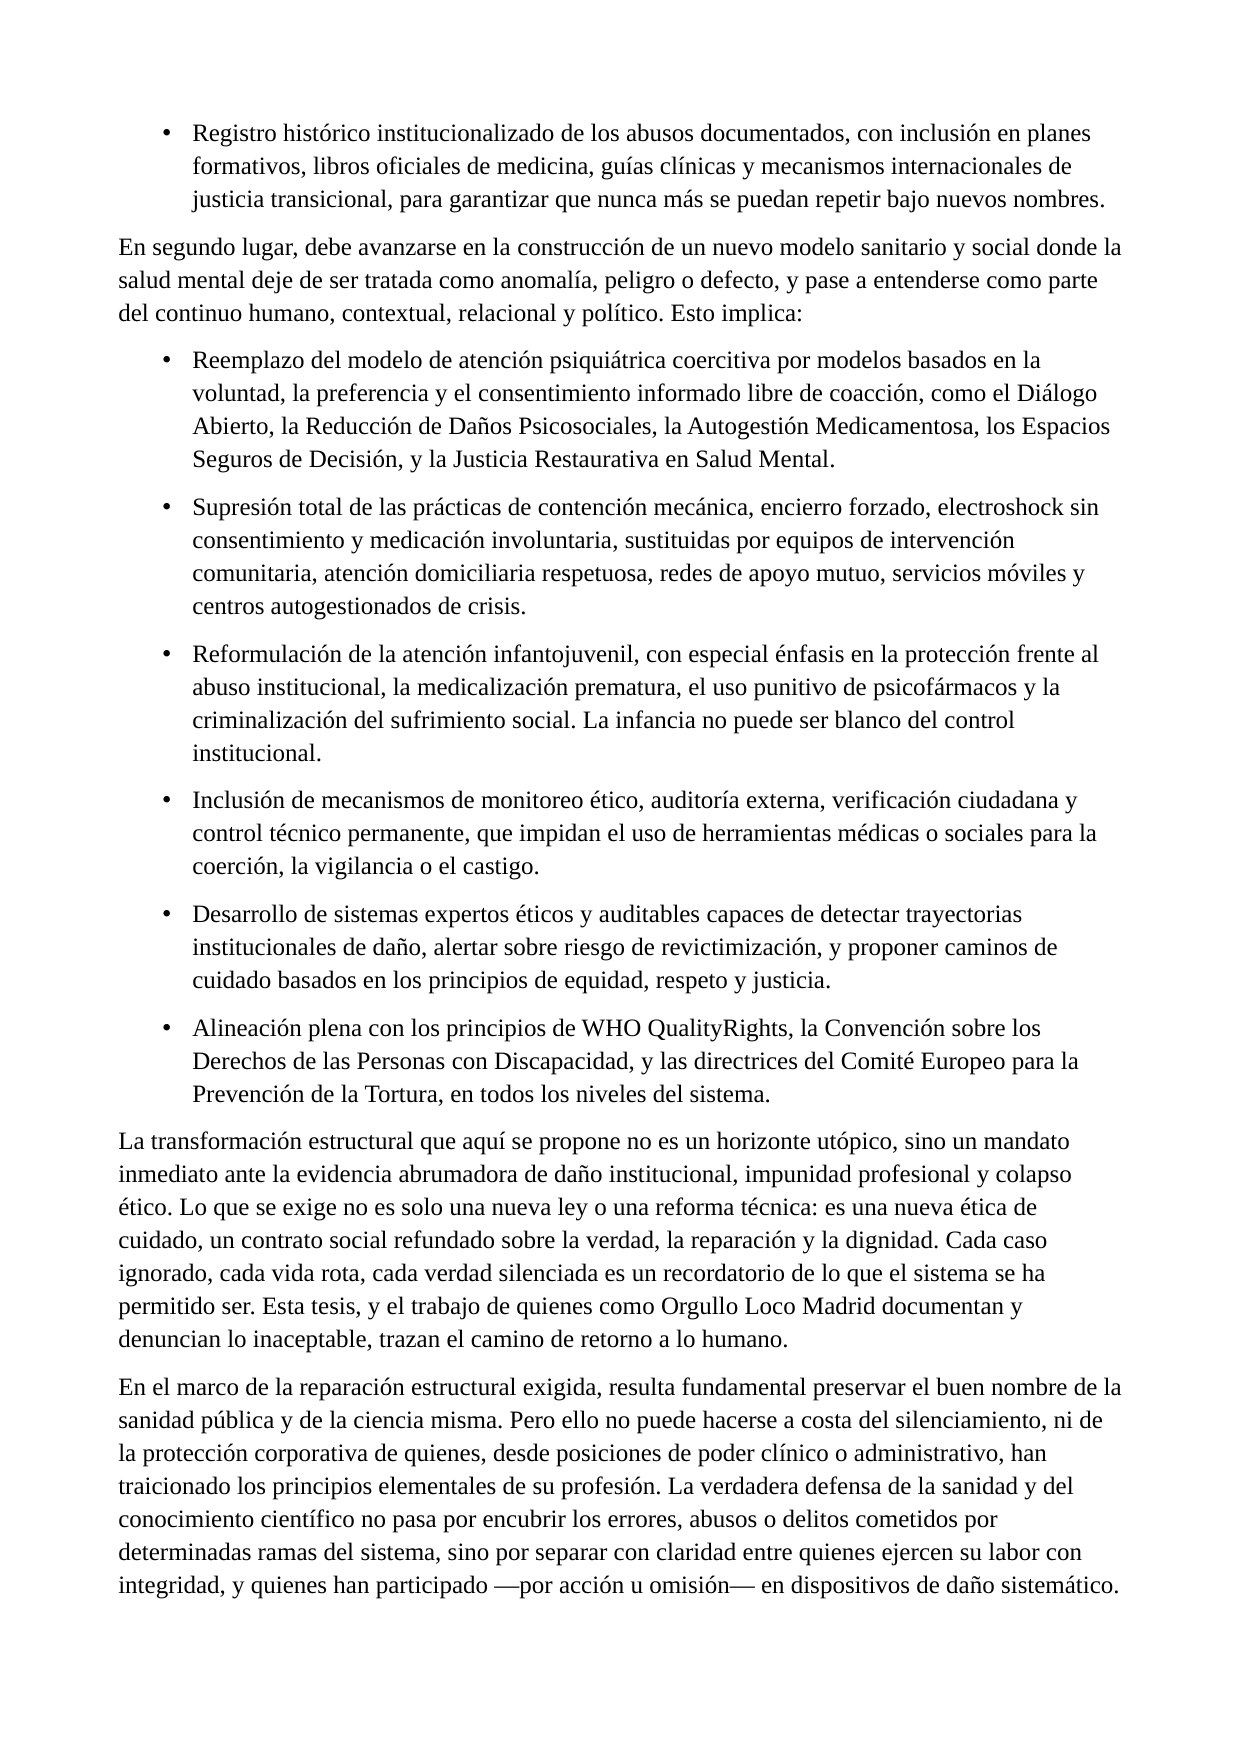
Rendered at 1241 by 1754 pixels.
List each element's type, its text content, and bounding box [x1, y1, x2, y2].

text En el marco de la reparación estructural exigida, resulta fundamental preservar el buen nombre de la sanidad pública y de la ciencia misma. Pero ello no puede hacerse a costa del silenciamiento, ni de la protección corporativa de quienes, desde posiciones de poder clínico o administrativo, han traicionado los principios elementales de su profesión. La verdadera defensa de la sanidad y del conocimiento científico no pasa por encubrir los errores, abusos o delitos cometidos por determinadas ramas del sistema, sino por separar con claridad entre quienes ejercen su labor con integridad, y quienes han participado —por acción u omisión— en dispositivos de daño sistemático. [118, 1372, 1122, 1599]
text La transformación estructural que aquí se propone no es un horizonte utópico, sino un mandato inmediato ante la evidencia abrumadora de daño institucional, impunidad profesional y colapso ético. Lo que se exige no es solo una nueva ley o una reforma técnica: es una nueva ética de cuidado, un contrato social refundado sobre la verdad, la reparación y la dignidad. Cada caso ignorado, cada vida rota, cada verdad silenciada es un recordatorio de lo que el sistema se ha permitido ser. Esta tesis, y el trabajo de quienes como Orgullo Loco Madrid documentan y denuncian lo inaceptable, trazan el camino de retorno a lo humano. [118, 1126, 1122, 1353]
list Reemplazo del modelo de atención psiquiátrica coercitiva por modelos basados en la voluntad, la preferencia y el consentimiento informado libre de coacción, como el Diálogo Abierto, la Reducción de Daños Psicosociales, la Autogestión Medicamentosa, los Espacios Seguros de Decisión, y la Justicia Restaurativa en Salud Mental. [162, 345, 1122, 473]
list Alineación plena con los principios de WHO QualityRights, la Convención sobre los Derechos de las Personas con Discapacidad, y las directrices del Comité Europeo para la Prevención de la Tortura, en todos los niveles del sistema. [162, 1013, 1122, 1107]
list Reformulación de la atención infantojuvenil, con especial énfasis en la protección frente al abuso institucional, la medicalización prematura, el uso punitivo de psicofármacos y la criminalización del sufrimiento social. La infancia no puede ser blanco del control institucional. [162, 639, 1122, 767]
list Desarrollo de sistemas expertos éticos y auditables capaces de detectar trayectorias institucionales de daño, alertar sobre riesgo de revictimización, y proponer caminos de cuidado basados en los principios de equidad, respeto y justicia. [162, 899, 1122, 994]
list Registro histórico institucionalizado de los abusos documentados, con inclusión en planes formativos, libros oficiales de medicina, guías clínicas y mecanismos internacionales de justicia transicional, para garantizar que nunca más se puedan repetir bajo nuevos nombres. [162, 118, 1122, 213]
text En segundo lugar, debe avanzarse en la construcción de un nuevo modelo sanitario y social donde la salud mental deje de ser tratada como anomalía, peligro o defecto, y pase a entenderse como parte del continuo humano, contextual, relacional y político. Esto implica: [118, 232, 1122, 327]
list Inclusión de mecanismos de monitoreo ético, auditoría externa, verificación ciudadana y control técnico permanente, que impidan el uso de herramientas médicas o sociales para la coerción, la vigilancia o el castigo. [162, 785, 1122, 880]
list Supresión total de las prácticas de contención mecánica, encierro forzado, electroshock sin consentimiento y medicación involuntaria, sustituidas por equipos de intervención comunitaria, atención domiciliaria respetuosa, redes de apoyo mutuo, servicios móviles y centros autogestionados de crisis. [162, 492, 1122, 620]
